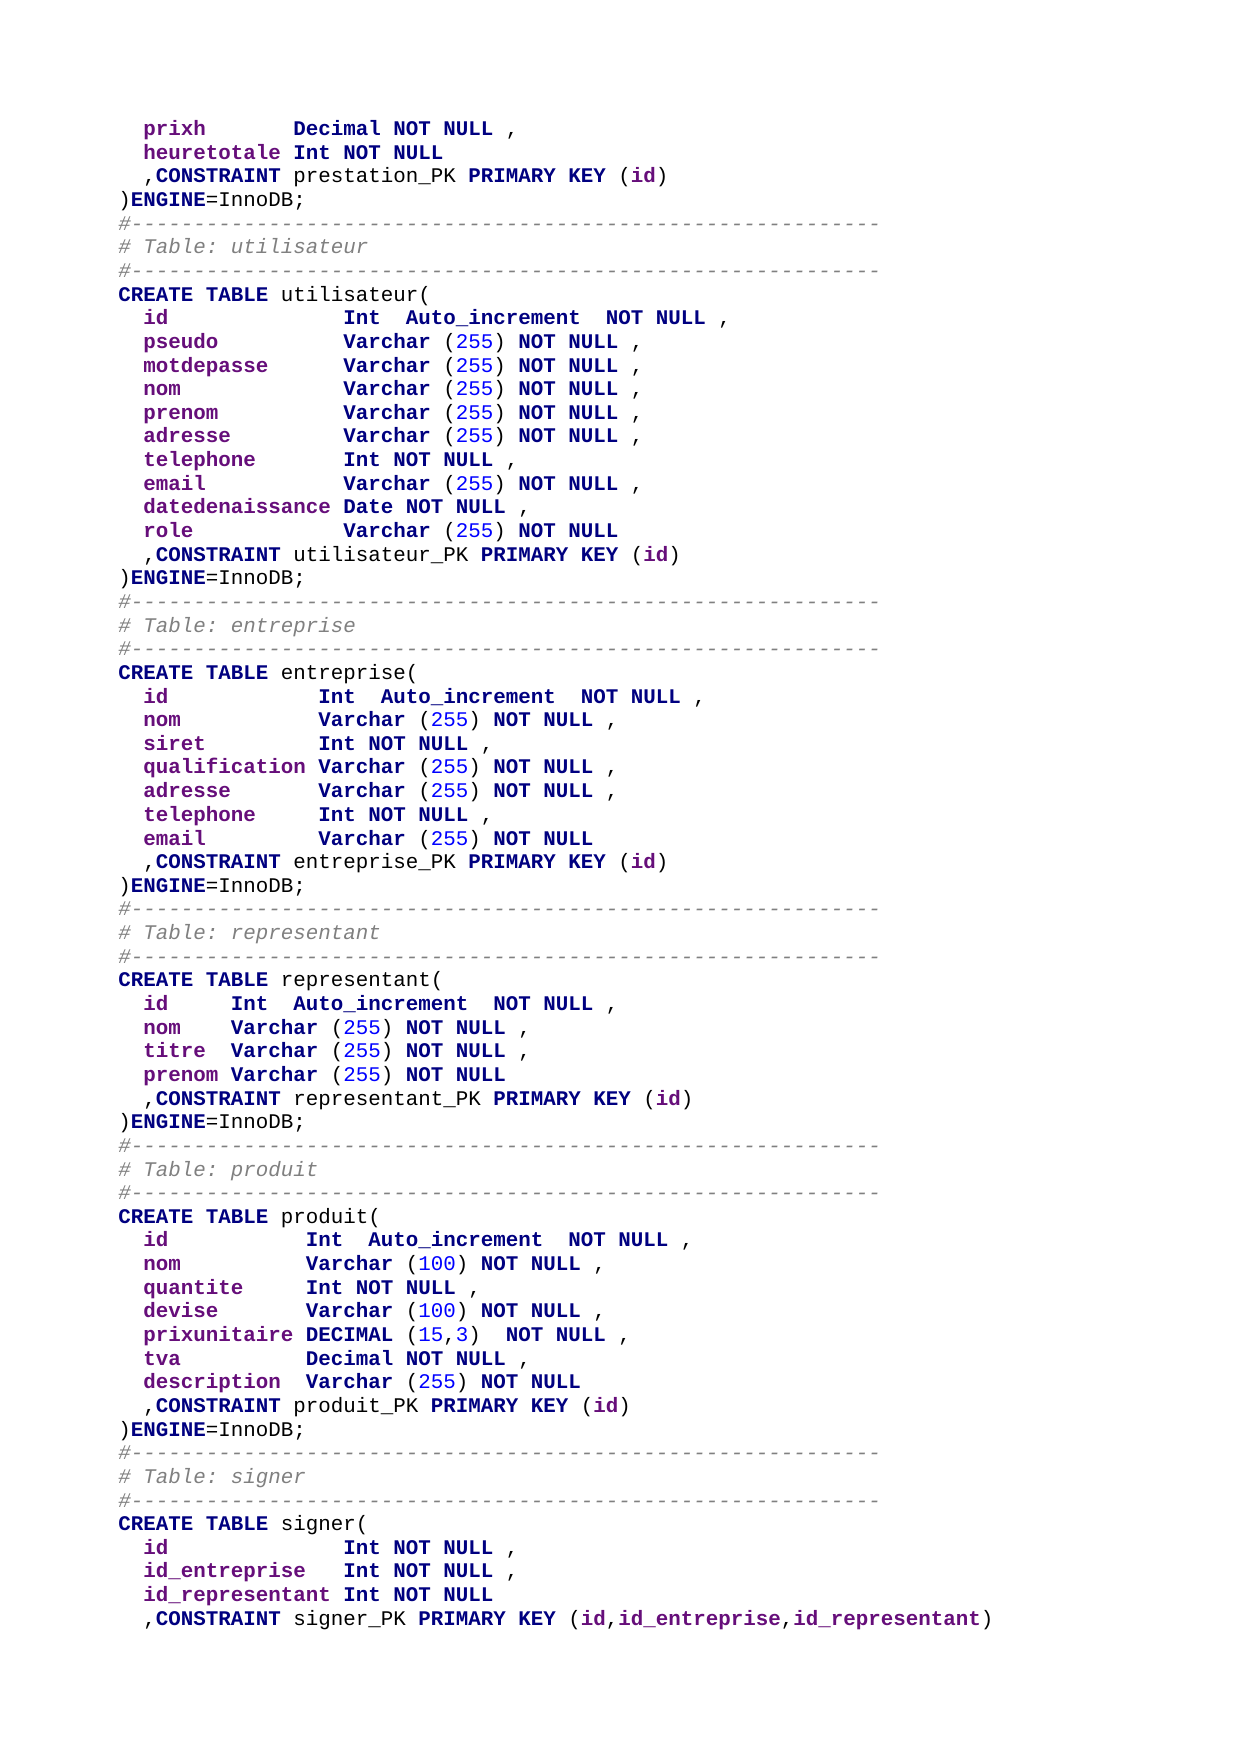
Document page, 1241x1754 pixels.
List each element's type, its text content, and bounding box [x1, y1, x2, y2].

text # Table: entreprise [118, 615, 1145, 638]
text #------------------------------------------------------------ [118, 1135, 1145, 1158]
text CREATE TABLE entreprise( [118, 662, 1145, 686]
text heuretotale Int NOT NULL [118, 142, 1145, 165]
text #------------------------------------------------------------ [118, 898, 1145, 922]
text ,CONSTRAINT signer_PK PRIMARY KEY (id,id_entreprise,id_representant) [118, 1608, 1145, 1631]
text id Int Auto_increment NOT NULL , [118, 993, 1145, 1017]
text id Int Auto_increment NOT NULL , [118, 1229, 1145, 1253]
text titre Varchar (255) NOT NULL , [118, 1040, 1145, 1064]
text telephone Int NOT NULL , [118, 449, 1145, 473]
text # Table: utilisateur [118, 236, 1145, 260]
text siret Int NOT NULL , [118, 733, 1145, 757]
text description Varchar (255) NOT NULL [118, 1371, 1145, 1395]
text nom Varchar (255) NOT NULL , [118, 1017, 1145, 1040]
text role Varchar (255) NOT NULL [118, 520, 1145, 544]
text adresse Varchar (255) NOT NULL , [118, 780, 1145, 804]
text ,CONSTRAINT prestation_PK PRIMARY KEY (id) [118, 165, 1145, 189]
text tva Decimal NOT NULL , [118, 1348, 1145, 1371]
text # Table: representant [118, 922, 1145, 946]
text CREATE TABLE representant( [118, 969, 1145, 993]
text devise Varchar (100) NOT NULL , [118, 1300, 1145, 1324]
text prixunitaire DECIMAL (15,3) NOT NULL , [118, 1324, 1145, 1348]
text #------------------------------------------------------------ [118, 213, 1145, 236]
text # Table: signer [118, 1466, 1145, 1489]
text )ENGINE=InnoDB; [118, 1111, 1145, 1135]
text pseudo Varchar (255) NOT NULL , [118, 331, 1145, 354]
text #------------------------------------------------------------ [118, 1182, 1145, 1206]
text #------------------------------------------------------------ [118, 638, 1145, 662]
text )ENGINE=InnoDB; [118, 1419, 1145, 1442]
text nom Varchar (255) NOT NULL , [118, 378, 1145, 402]
text )ENGINE=InnoDB; [118, 567, 1145, 591]
text id_entreprise Int NOT NULL , [118, 1561, 1145, 1584]
text prenom Varchar (255) NOT NULL , [118, 402, 1145, 426]
text ,CONSTRAINT representant_PK PRIMARY KEY (id) [118, 1088, 1145, 1111]
text qualification Varchar (255) NOT NULL , [118, 757, 1145, 780]
text CREATE TABLE utilisateur( [118, 284, 1145, 307]
text email Varchar (255) NOT NULL , [118, 473, 1145, 496]
text email Varchar (255) NOT NULL [118, 827, 1145, 851]
text #------------------------------------------------------------ [118, 260, 1145, 284]
text id_representant Int NOT NULL [118, 1584, 1145, 1608]
text id Int NOT NULL , [118, 1537, 1145, 1561]
text CREATE TABLE produit( [118, 1206, 1145, 1229]
text id Int Auto_increment NOT NULL , [118, 307, 1145, 331]
text ,CONSTRAINT produit_PK PRIMARY KEY (id) [118, 1395, 1145, 1419]
text )ENGINE=InnoDB; [118, 875, 1145, 898]
text telephone Int NOT NULL , [118, 804, 1145, 827]
text quantite Int NOT NULL , [118, 1277, 1145, 1300]
text ,CONSTRAINT utilisateur_PK PRIMARY KEY (id) [118, 544, 1145, 567]
text id Int Auto_increment NOT NULL , [118, 686, 1145, 709]
text prenom Varchar (255) NOT NULL [118, 1064, 1145, 1088]
text nom Varchar (255) NOT NULL , [118, 709, 1145, 733]
text prixh Decimal NOT NULL , [118, 118, 1145, 142]
text )ENGINE=InnoDB; [118, 189, 1145, 213]
text #------------------------------------------------------------ [118, 946, 1145, 969]
text CREATE TABLE signer( [118, 1513, 1145, 1537]
text datedenaissance Date NOT NULL , [118, 496, 1145, 520]
text motdepasse Varchar (255) NOT NULL , [118, 354, 1145, 378]
text #------------------------------------------------------------ [118, 591, 1145, 615]
text #------------------------------------------------------------ [118, 1489, 1145, 1513]
text adresse Varchar (255) NOT NULL , [118, 426, 1145, 449]
text nom Varchar (100) NOT NULL , [118, 1253, 1145, 1277]
text #------------------------------------------------------------ [118, 1442, 1145, 1466]
text ,CONSTRAINT entreprise_PK PRIMARY KEY (id) [118, 851, 1145, 875]
text # Table: produit [118, 1158, 1145, 1182]
